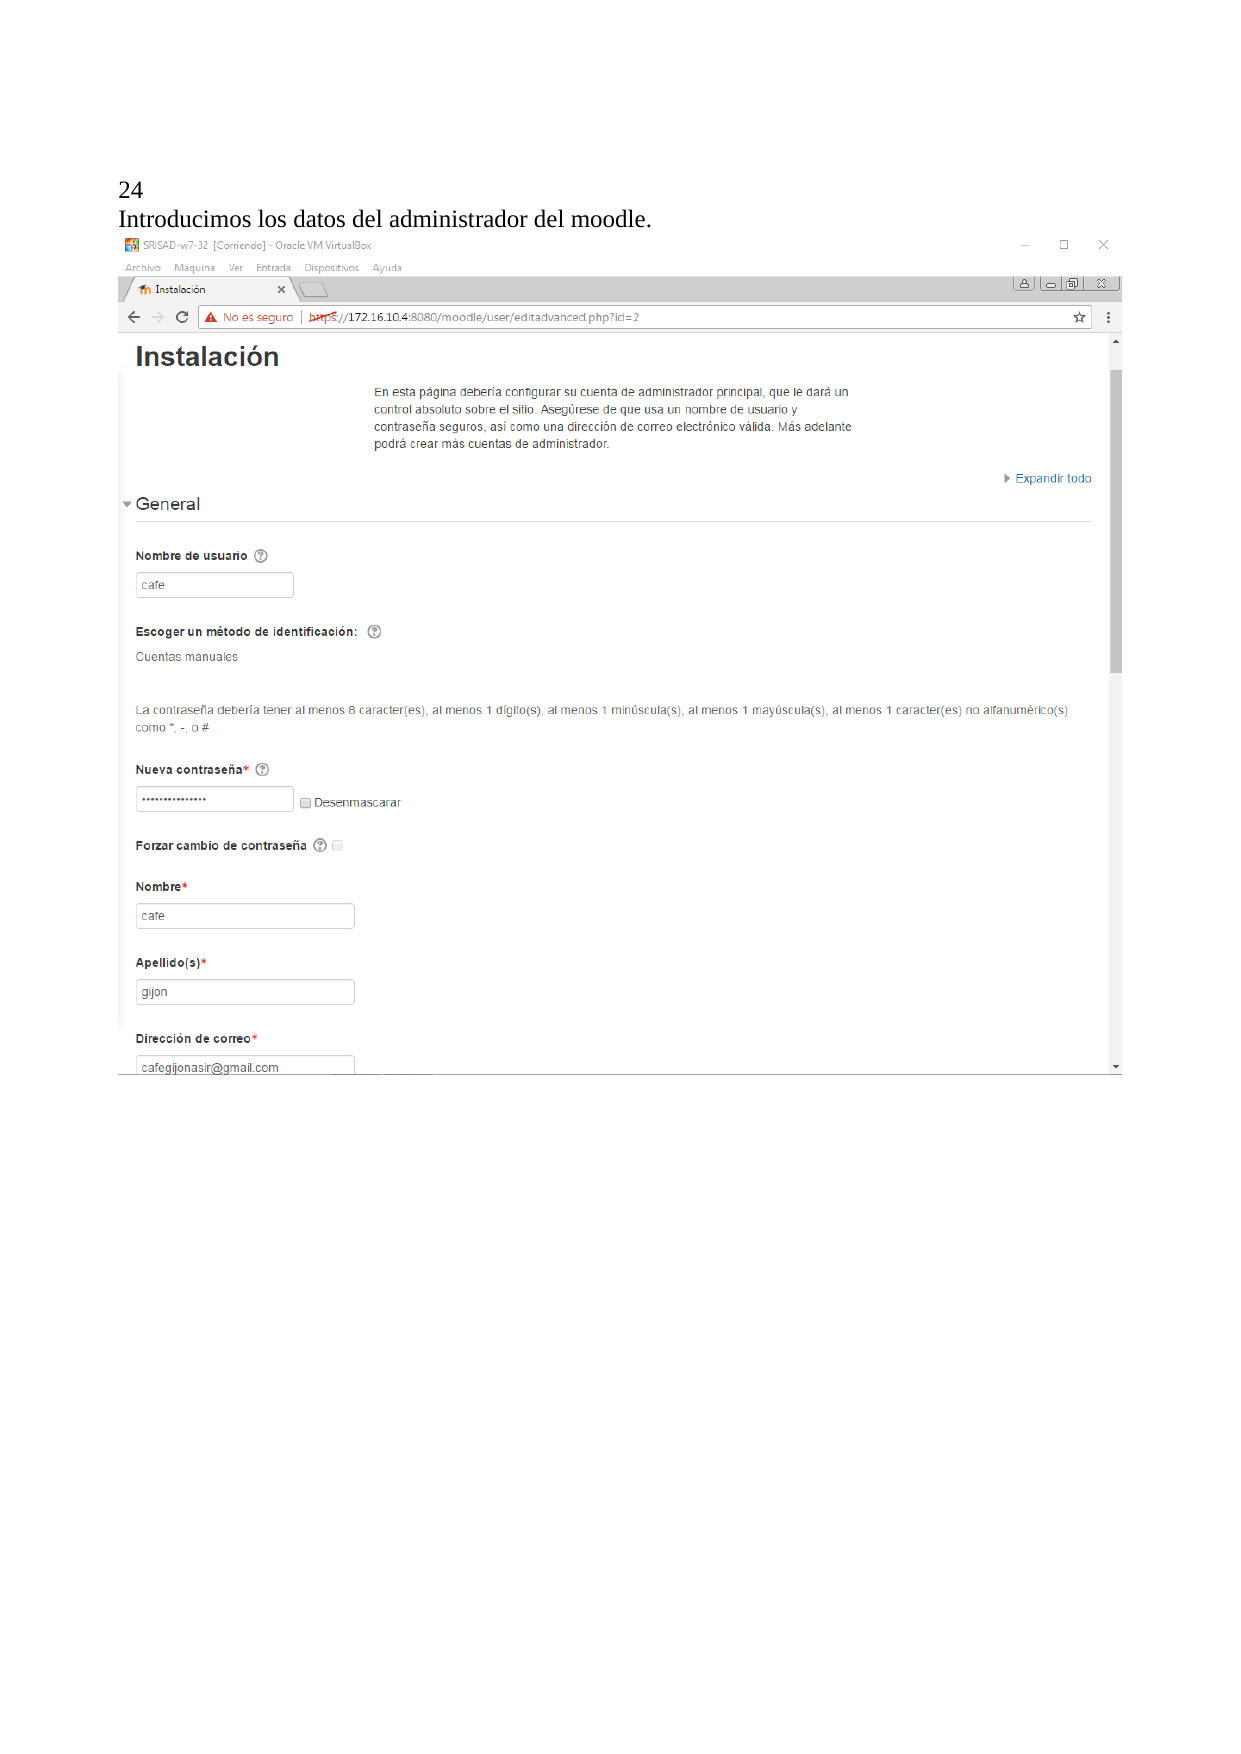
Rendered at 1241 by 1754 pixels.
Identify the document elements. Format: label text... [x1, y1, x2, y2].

text Introducimos los datos del administrador del moodle. [118, 204, 1122, 233]
text 24 [118, 176, 1122, 204]
picture [118, 233, 1123, 1075]
